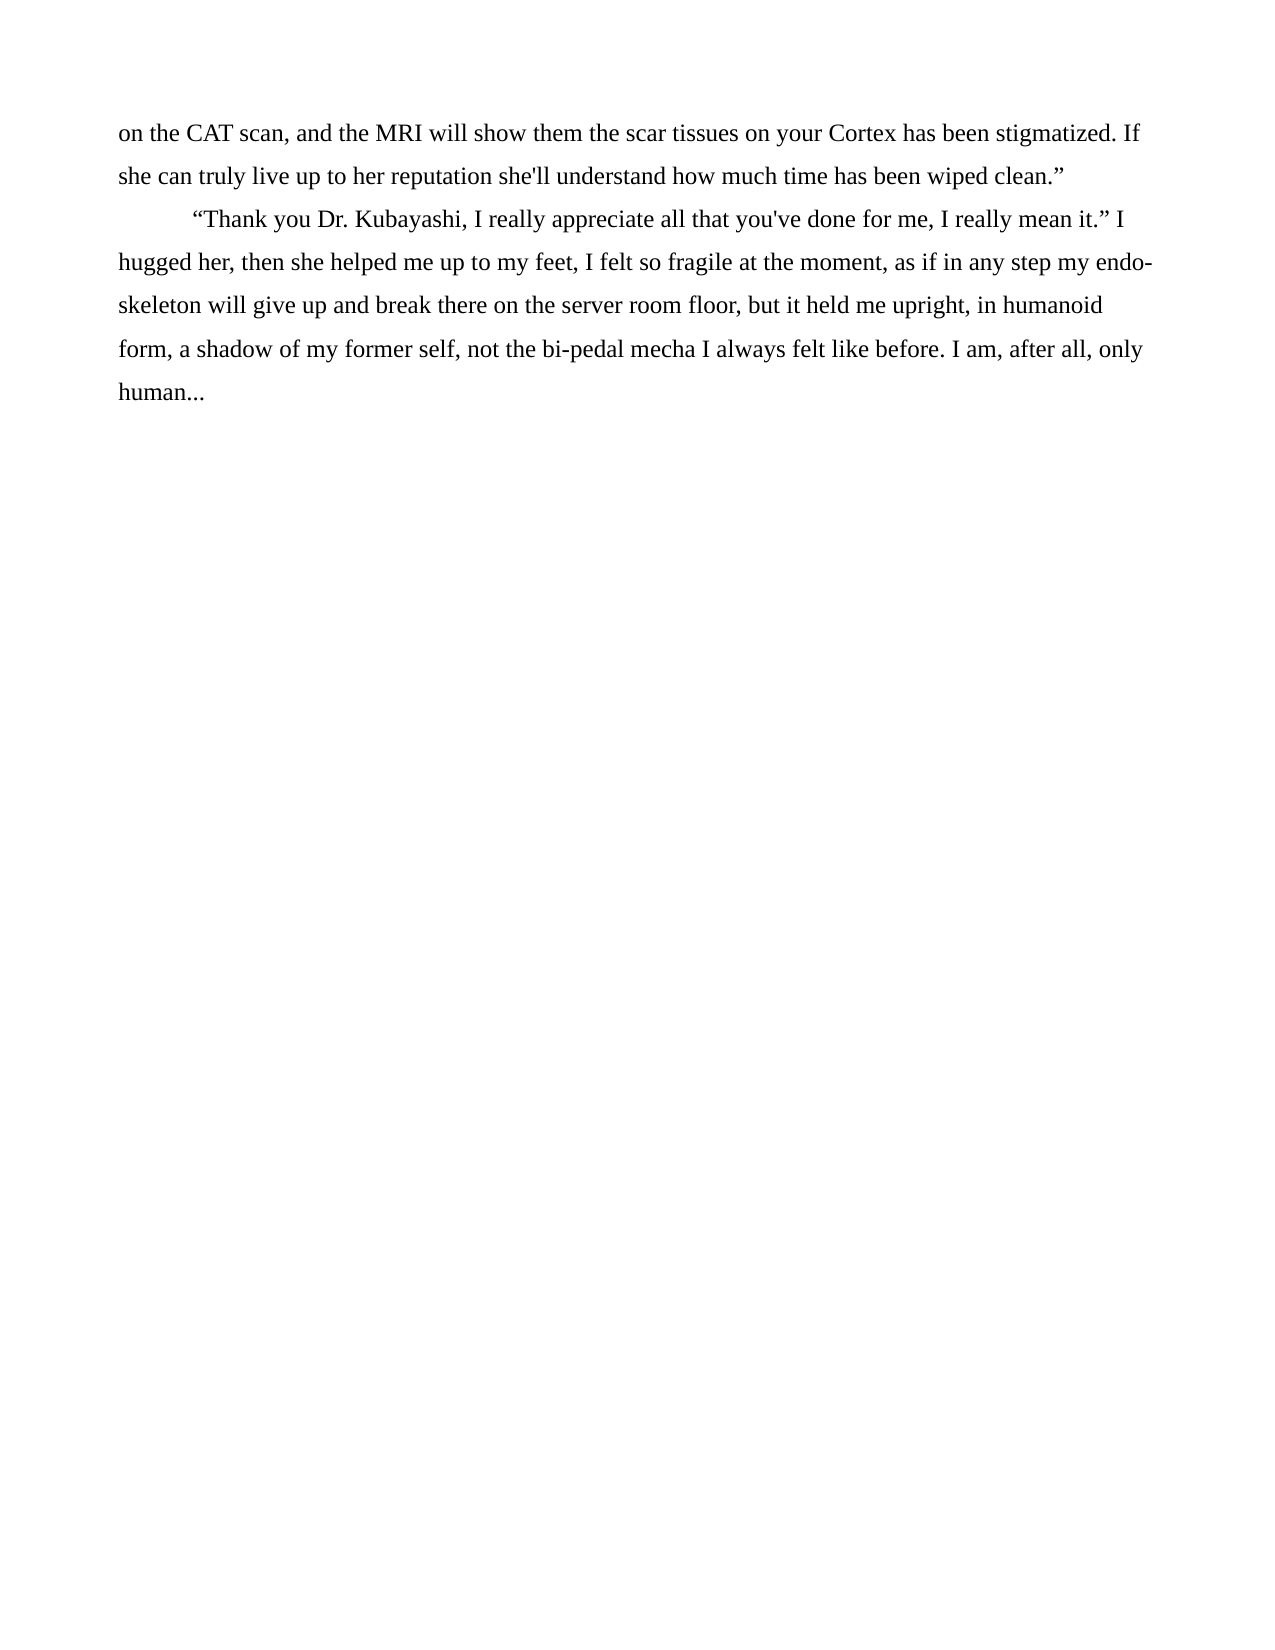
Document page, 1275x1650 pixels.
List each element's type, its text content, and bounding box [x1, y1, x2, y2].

text “Thank you Dr. Kubayashi, I really appreciate all that you've done for me, I really mean it.” I hugged her, then she helped me up to my feet, I felt so fragile at the moment, as if in any step my endo-skeleton will give up and break there on the server room floor, but it held me upright, in humanoid form, a shadow of my former self, not the bi-pedal mecha I always felt like before. I am, after all, only human... [118, 204, 1157, 406]
text on the CAT scan, and the MRI will show them the scar tissues on your Cortex has been stigmatized. If she can truly live up to her reputation she'll understand how much time has been wiped clean.” [118, 118, 1157, 190]
